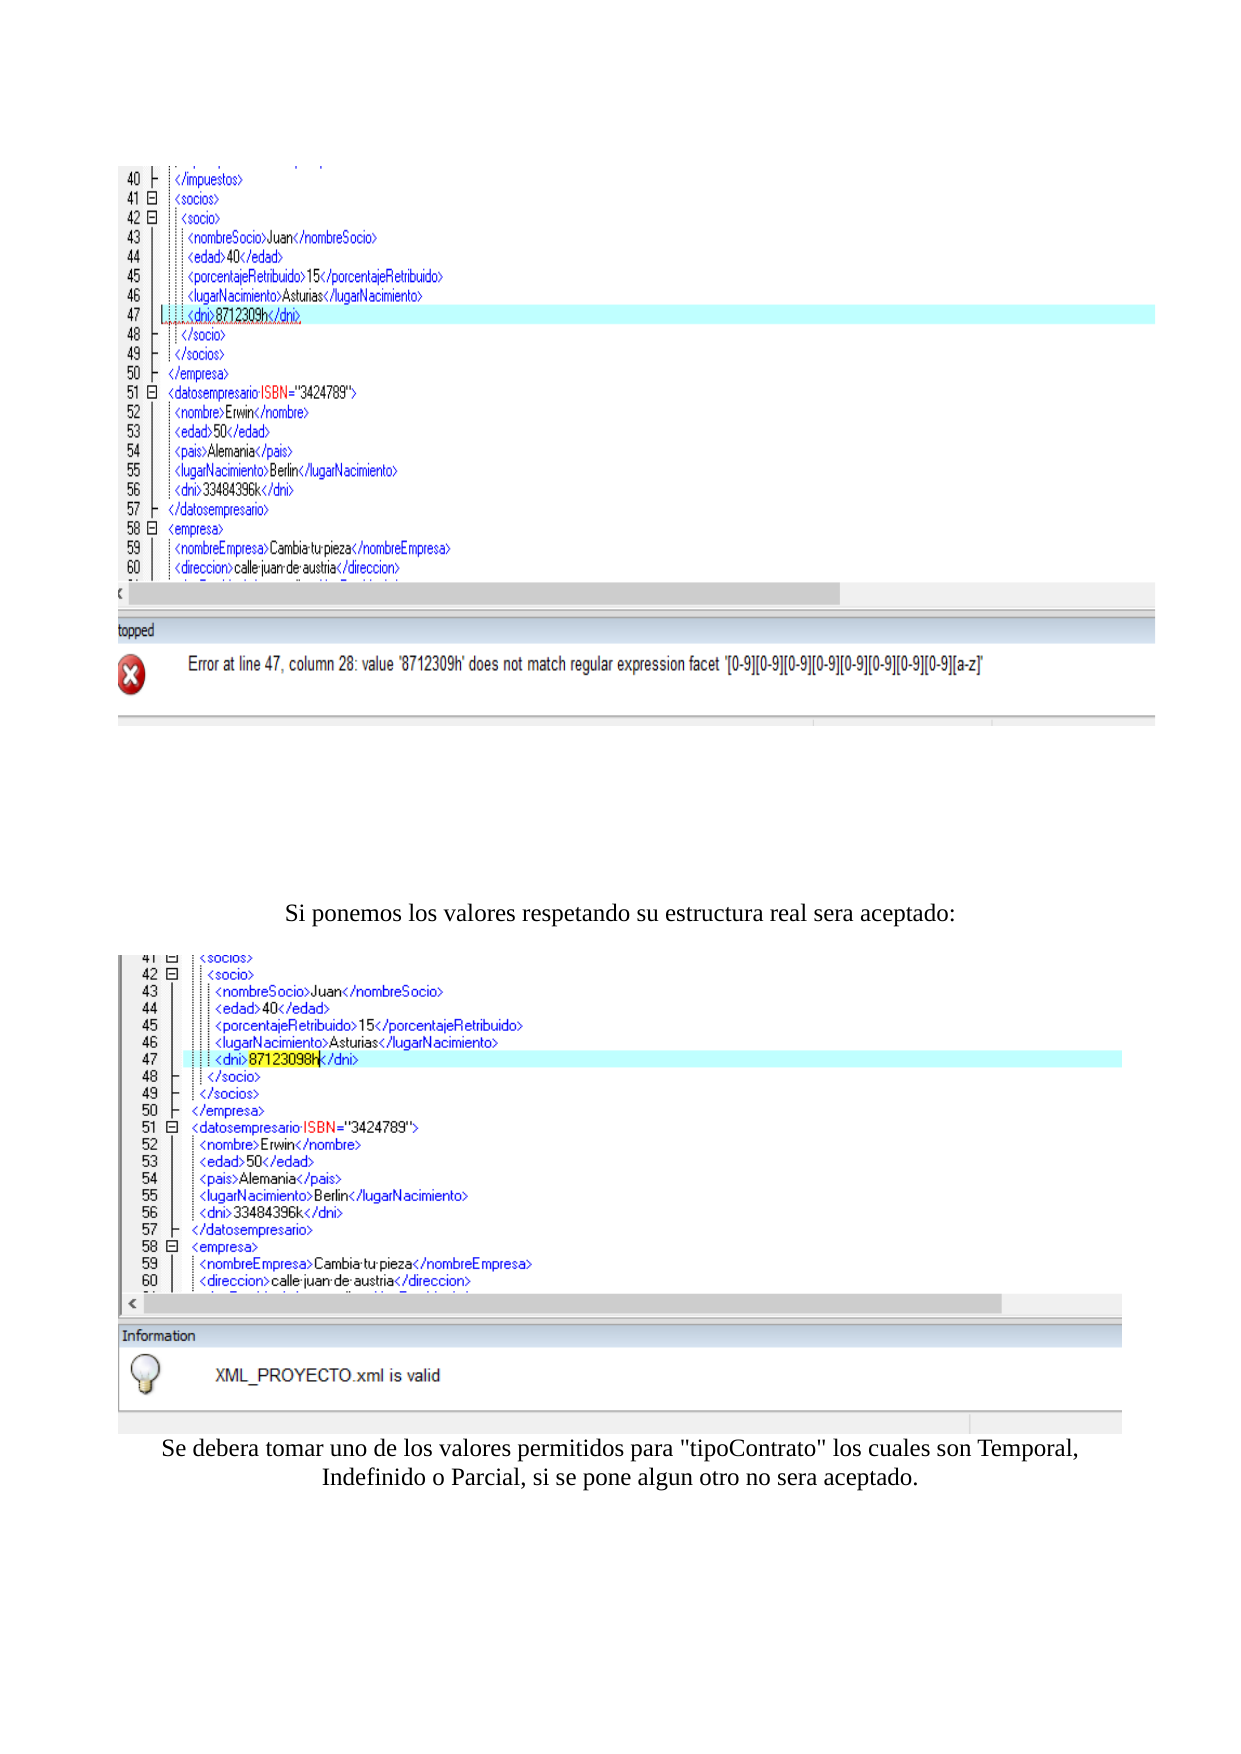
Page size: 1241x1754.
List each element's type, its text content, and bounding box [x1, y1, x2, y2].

picture [118, 166, 1156, 726]
text Se debera tomar uno de los valores permitidos para "tipoContrato" los cuales son Temporal, Indefinido o Parcial, si se pone algun otro no sera aceptado. [118, 1434, 1122, 1491]
picture [118, 955, 1122, 1434]
text Si ponemos los valores respetando su estructura real sera aceptado: [118, 898, 1122, 927]
